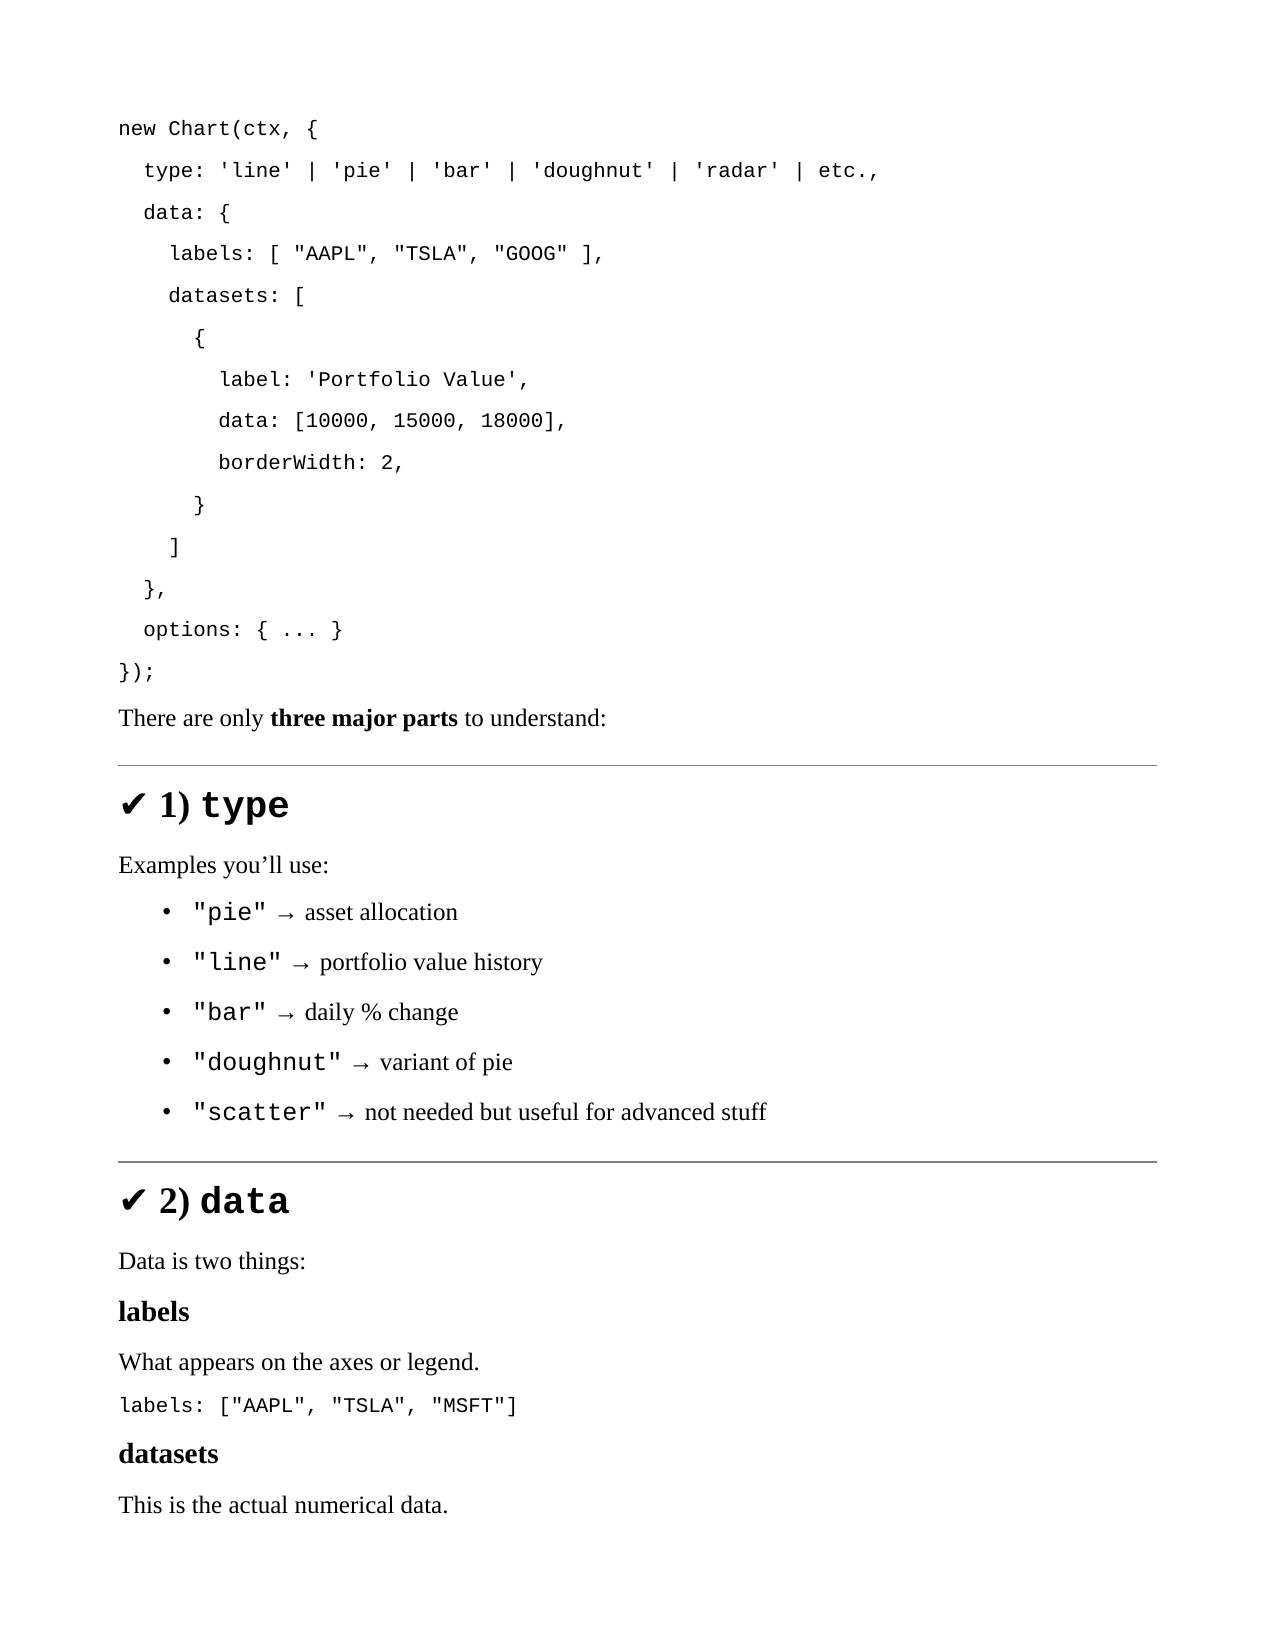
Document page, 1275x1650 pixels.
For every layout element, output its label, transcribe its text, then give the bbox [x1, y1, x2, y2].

text What appears on the axes or legend. [118, 1347, 1157, 1376]
text ] [118, 536, 1157, 559]
text data: [10000, 15000, 18000], [118, 411, 1157, 434]
subtitle datasets [118, 1437, 1157, 1470]
text There are only three major parts to understand: [118, 703, 1157, 732]
list "line" → portfolio value history [162, 947, 1157, 978]
text type: 'line' | 'pie' | 'bar' | 'doughnut' | 'radar' | etc., [118, 160, 1157, 183]
list "doughnut" → variant of pie [162, 1047, 1157, 1078]
list "pie" → asset allocation [162, 897, 1157, 928]
subtitle ✔ 2) data [118, 1179, 1157, 1225]
text data: { [118, 202, 1157, 225]
text } [118, 494, 1157, 518]
text Examples you’ll use: [118, 850, 1157, 878]
text datasets: [ [118, 285, 1157, 309]
text label: 'Portfolio Value', [118, 369, 1157, 392]
list "scatter" → not needed but useful for advanced stuff [162, 1097, 1157, 1128]
text }); [118, 661, 1157, 685]
subtitle ✔ 1) type [118, 782, 1157, 828]
text labels: ["AAPL", "TSLA", "MSFT"] [118, 1395, 1157, 1418]
text Data is two things: [118, 1246, 1157, 1275]
subtitle labels [118, 1294, 1157, 1328]
text options: { ... } [118, 619, 1157, 643]
text borderWidth: 2, [118, 452, 1157, 476]
text labels: [ "AAPL", "TSLA", "GOOG" ], [118, 243, 1157, 267]
text { [118, 327, 1157, 351]
text This is the actual numerical data. [118, 1490, 1157, 1518]
list "bar" → daily % change [162, 997, 1157, 1028]
text new Chart(ctx, { [118, 118, 1157, 142]
text }, [118, 578, 1157, 601]
